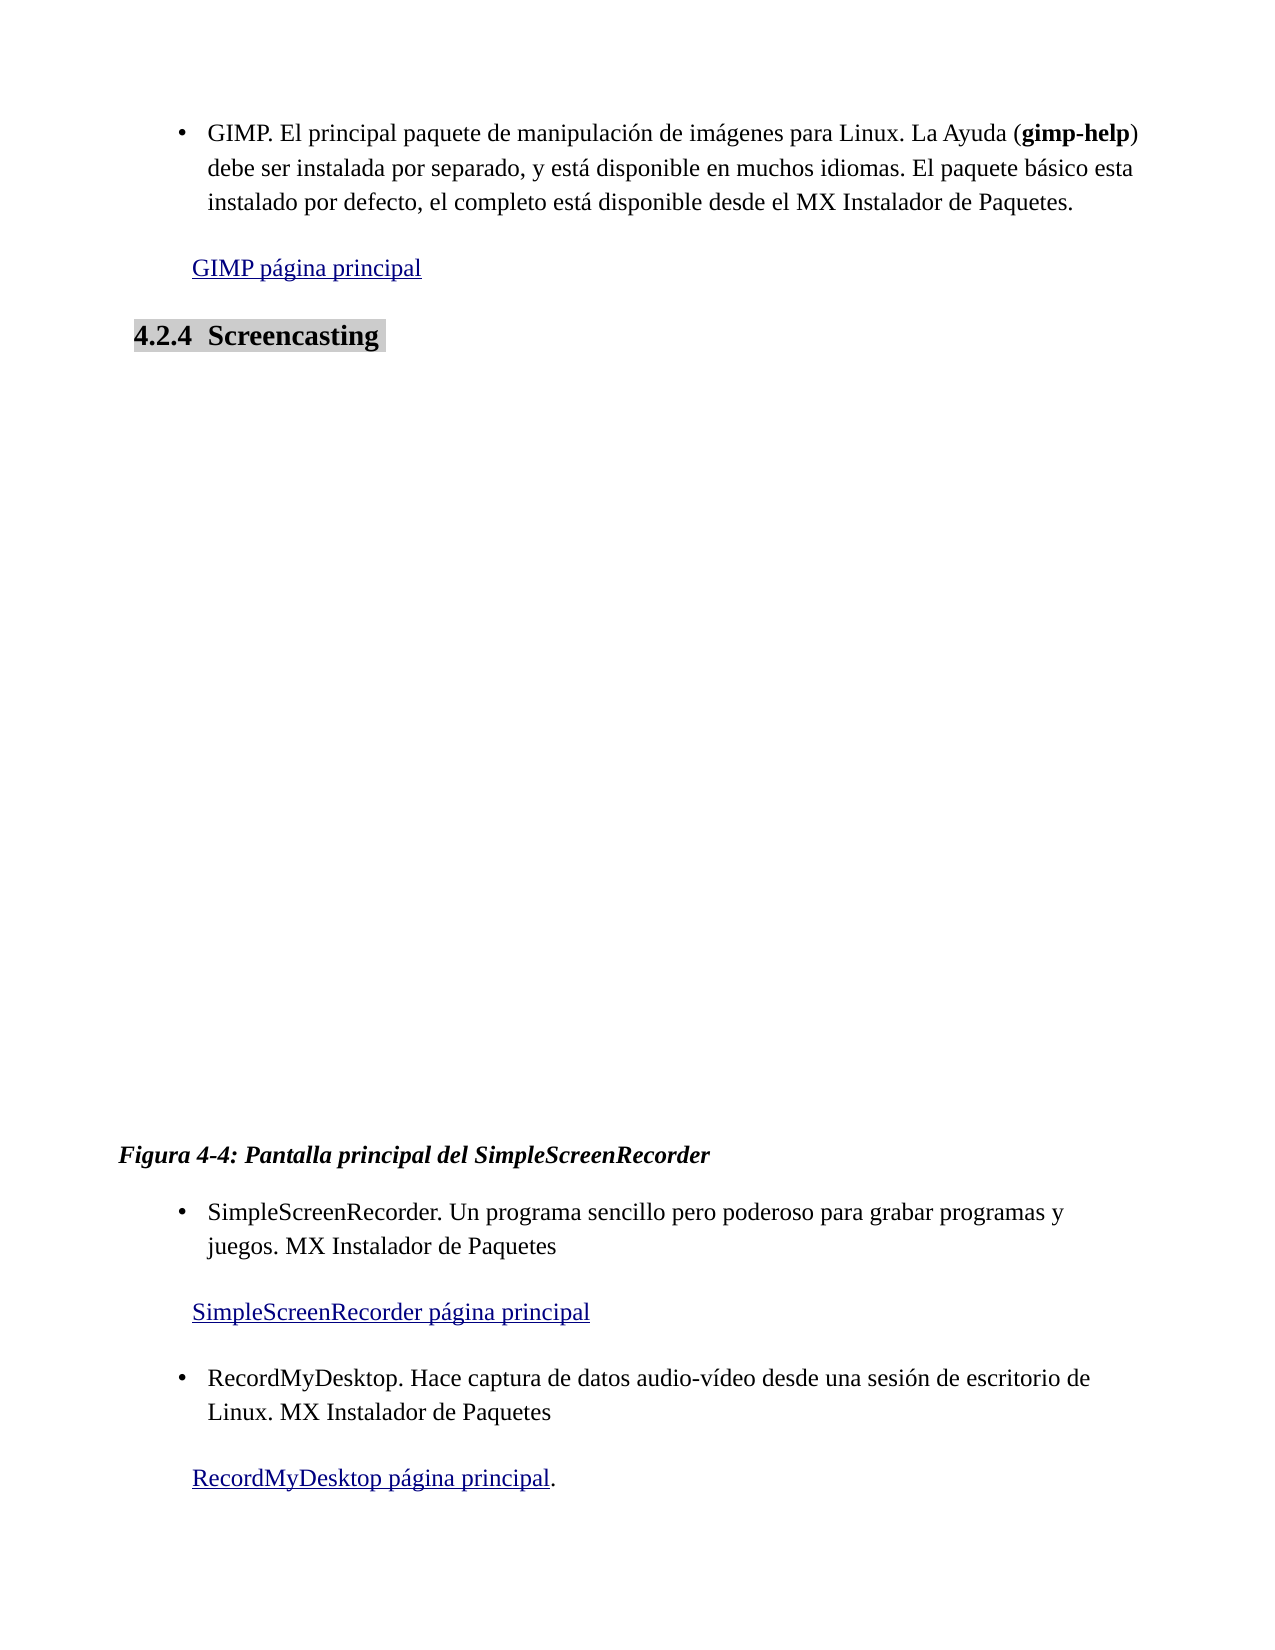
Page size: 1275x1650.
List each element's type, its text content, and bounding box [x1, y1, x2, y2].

list RecordMyDesktop. Hace captura de datos audio-vídeo desde una sesión de escritorio de Linux. MX Instalador de Paquetes [178, 1363, 1141, 1426]
list RecordMyDesktop página principal. [162, 1463, 1157, 1492]
list SimpleScreenRecorder página principal [162, 1297, 1157, 1326]
list GIMP. El principal paquete de manipulación de imágenes para Linux. La Ayuda (gimp-help) debe ser instalada por separado, y está disponible en muchos idiomas. El paquete básico esta instalado por defecto, el completo está disponible desde el MX Instalador de Paquetes. [178, 118, 1141, 216]
text Figura 4-4: Pantalla principal del SimpleScreenRecorder [118, 1140, 1157, 1168]
list GIMP página principal [162, 253, 1157, 282]
subtitle 4.2.4 Screencasting [134, 318, 1141, 352]
list SimpleScreenRecorder. Un programa sencillo pero poderoso para grabar programas y juegos. MX Instalador de Paquetes [178, 1197, 1141, 1260]
